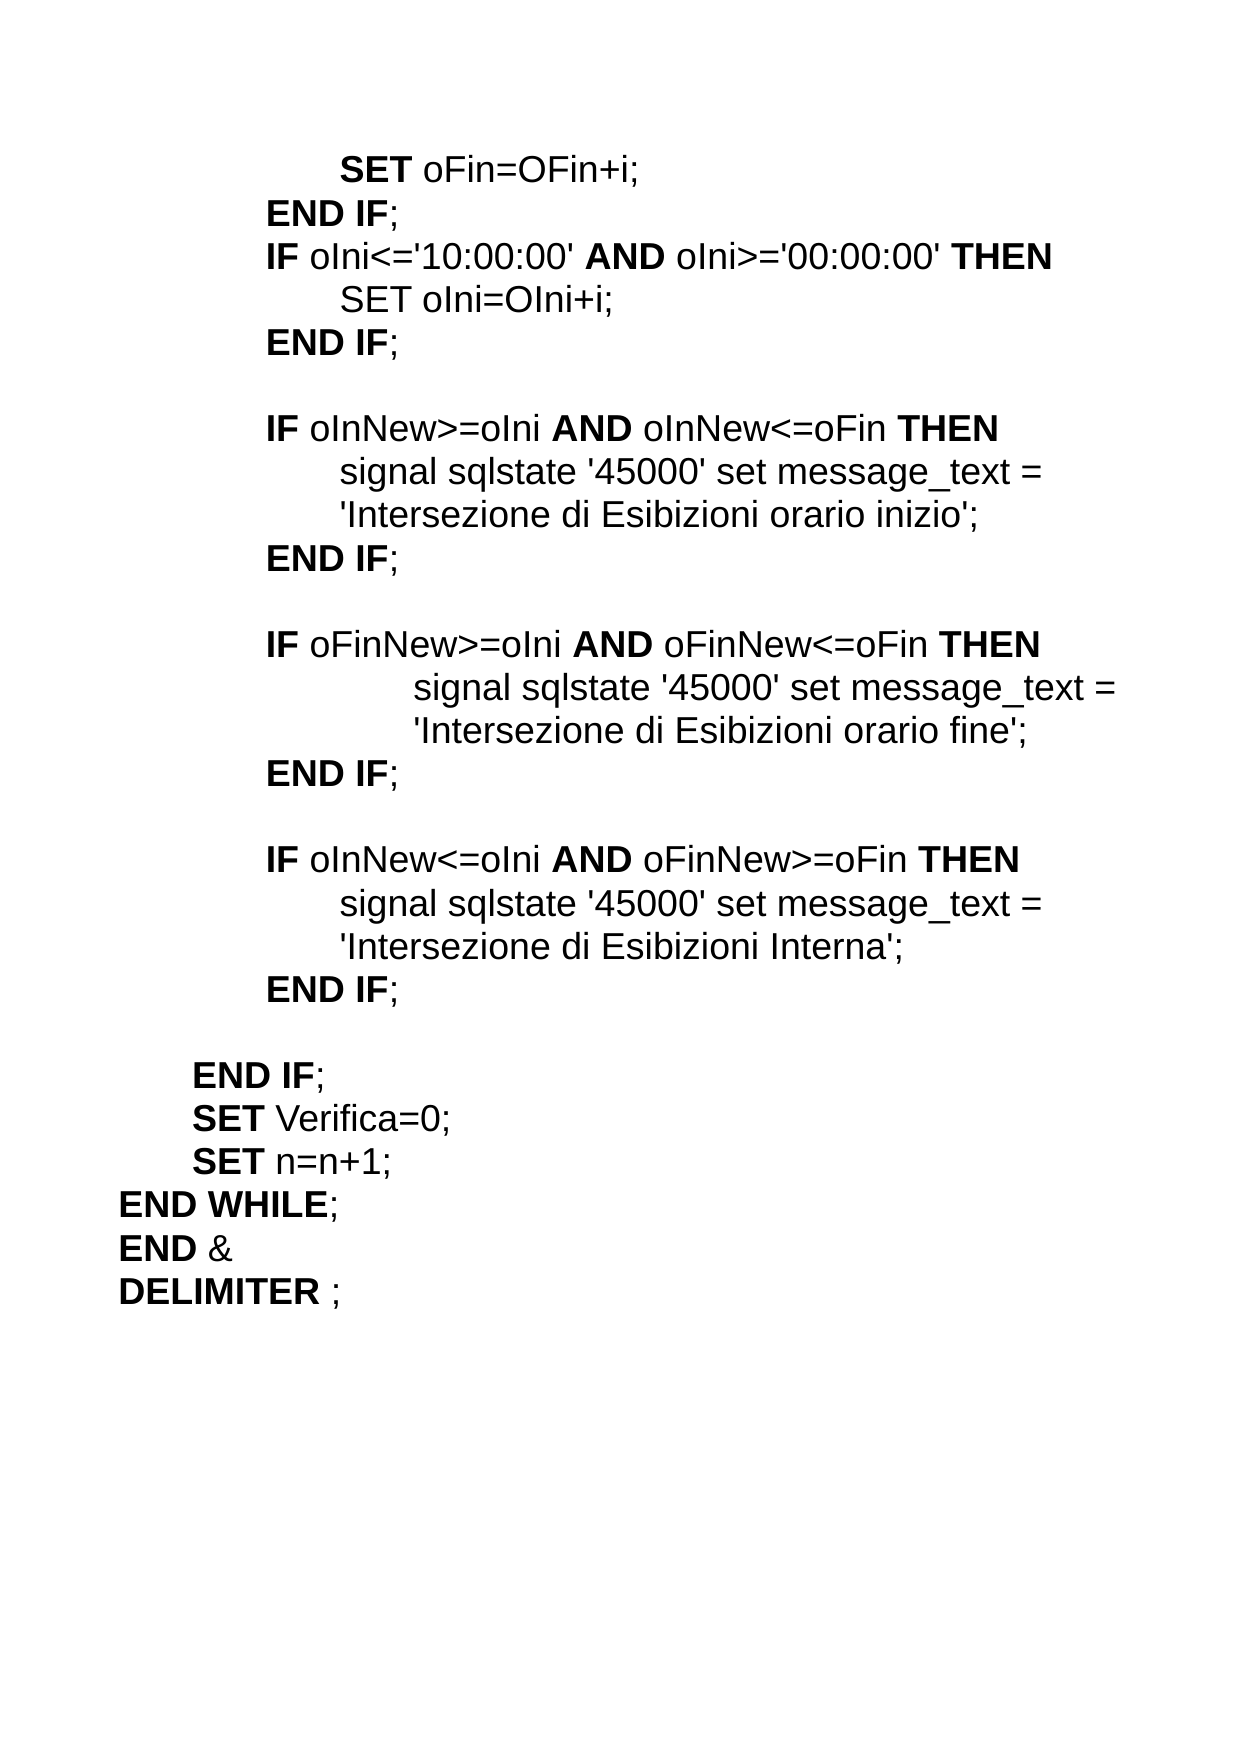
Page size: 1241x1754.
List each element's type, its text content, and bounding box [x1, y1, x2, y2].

text IF oInNew<=oIni AND oFinNew>=oFin THEN [118, 838, 1122, 881]
text END IF; [118, 191, 1122, 234]
text SET n=n+1; [118, 1139, 1122, 1183]
text END IF; [118, 320, 1122, 363]
text END IF; [118, 1053, 1122, 1096]
text signal sqlstate '45000' set message_text = 'Intersezione di Esibizioni Interna'; [118, 881, 1122, 967]
text IF oIni<='10:00:00' AND oIni>='00:00:00' THEN [118, 234, 1122, 277]
text signal sqlstate '45000' set message_text = 'Intersezione di Esibizioni orario fine'; [118, 665, 1122, 751]
text signal sqlstate '45000' set message_text = 'Intersezione di Esibizioni orario inizio'; [118, 449, 1122, 536]
text END & [118, 1226, 1122, 1269]
text END WHILE; [118, 1183, 1122, 1226]
text SET Verifica=0; [118, 1096, 1122, 1139]
text IF oInNew>=oIni AND oInNew<=oFin THEN [118, 406, 1122, 449]
text END IF; [118, 751, 1122, 794]
text END IF; [118, 536, 1122, 579]
text END IF; [118, 967, 1122, 1010]
text IF oFinNew>=oIni AND oFinNew<=oFin THEN [118, 622, 1122, 665]
text DELIMITER ; [118, 1269, 1122, 1312]
text SET oIni=OIni+i; [118, 277, 1122, 320]
text SET oFin=OFin+i; [118, 148, 1122, 191]
